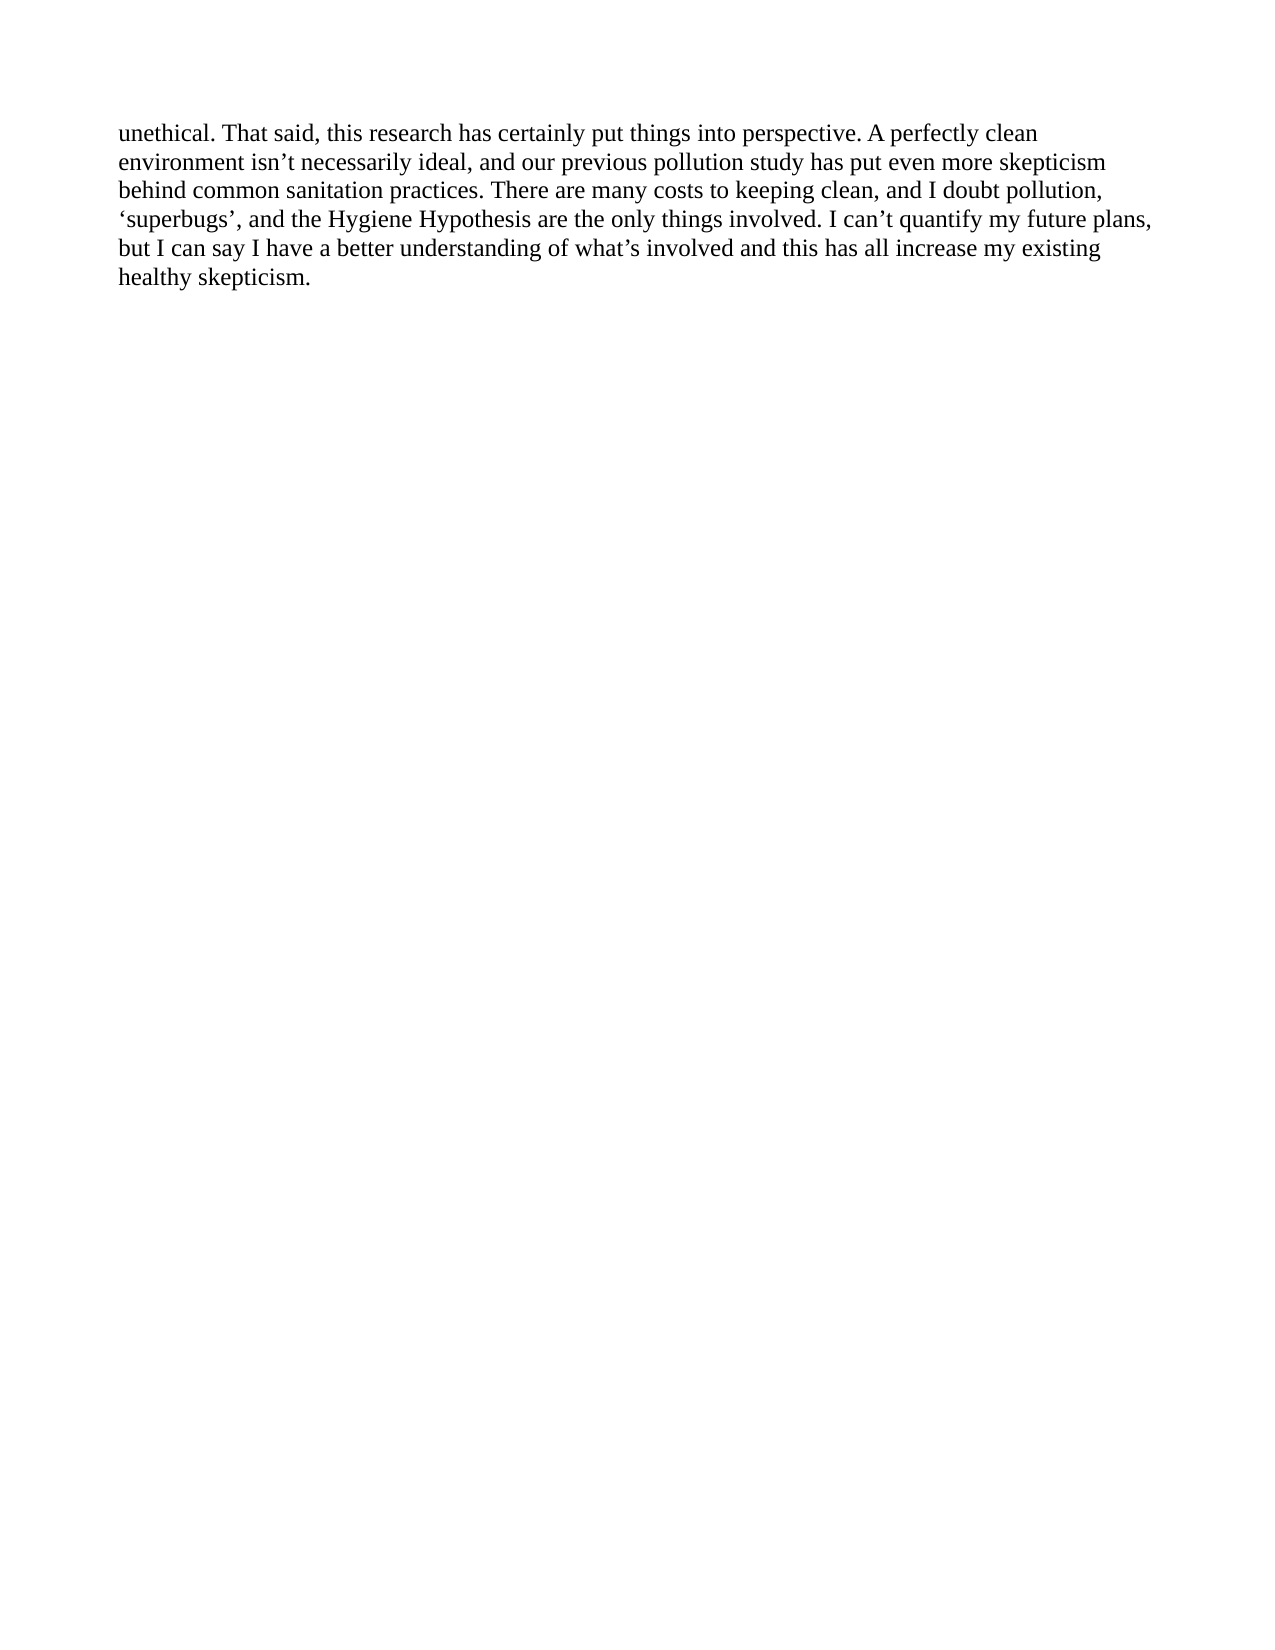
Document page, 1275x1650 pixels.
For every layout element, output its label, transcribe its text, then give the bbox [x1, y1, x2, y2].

text unethical. That said, this research has certainly put things into perspective. A perfectly clean environment isn’t necessarily ideal, and our previous pollution study has put even more skepticism behind common sanitation practices. There are many costs to keeping clean, and I doubt pollution, ‘superbugs’, and the Hygiene Hypothesis are the only things involved. I can’t quantify my future plans, but I can say I have a better understanding of what’s involved and this has all increase my existing healthy skepticism. [118, 118, 1157, 291]
